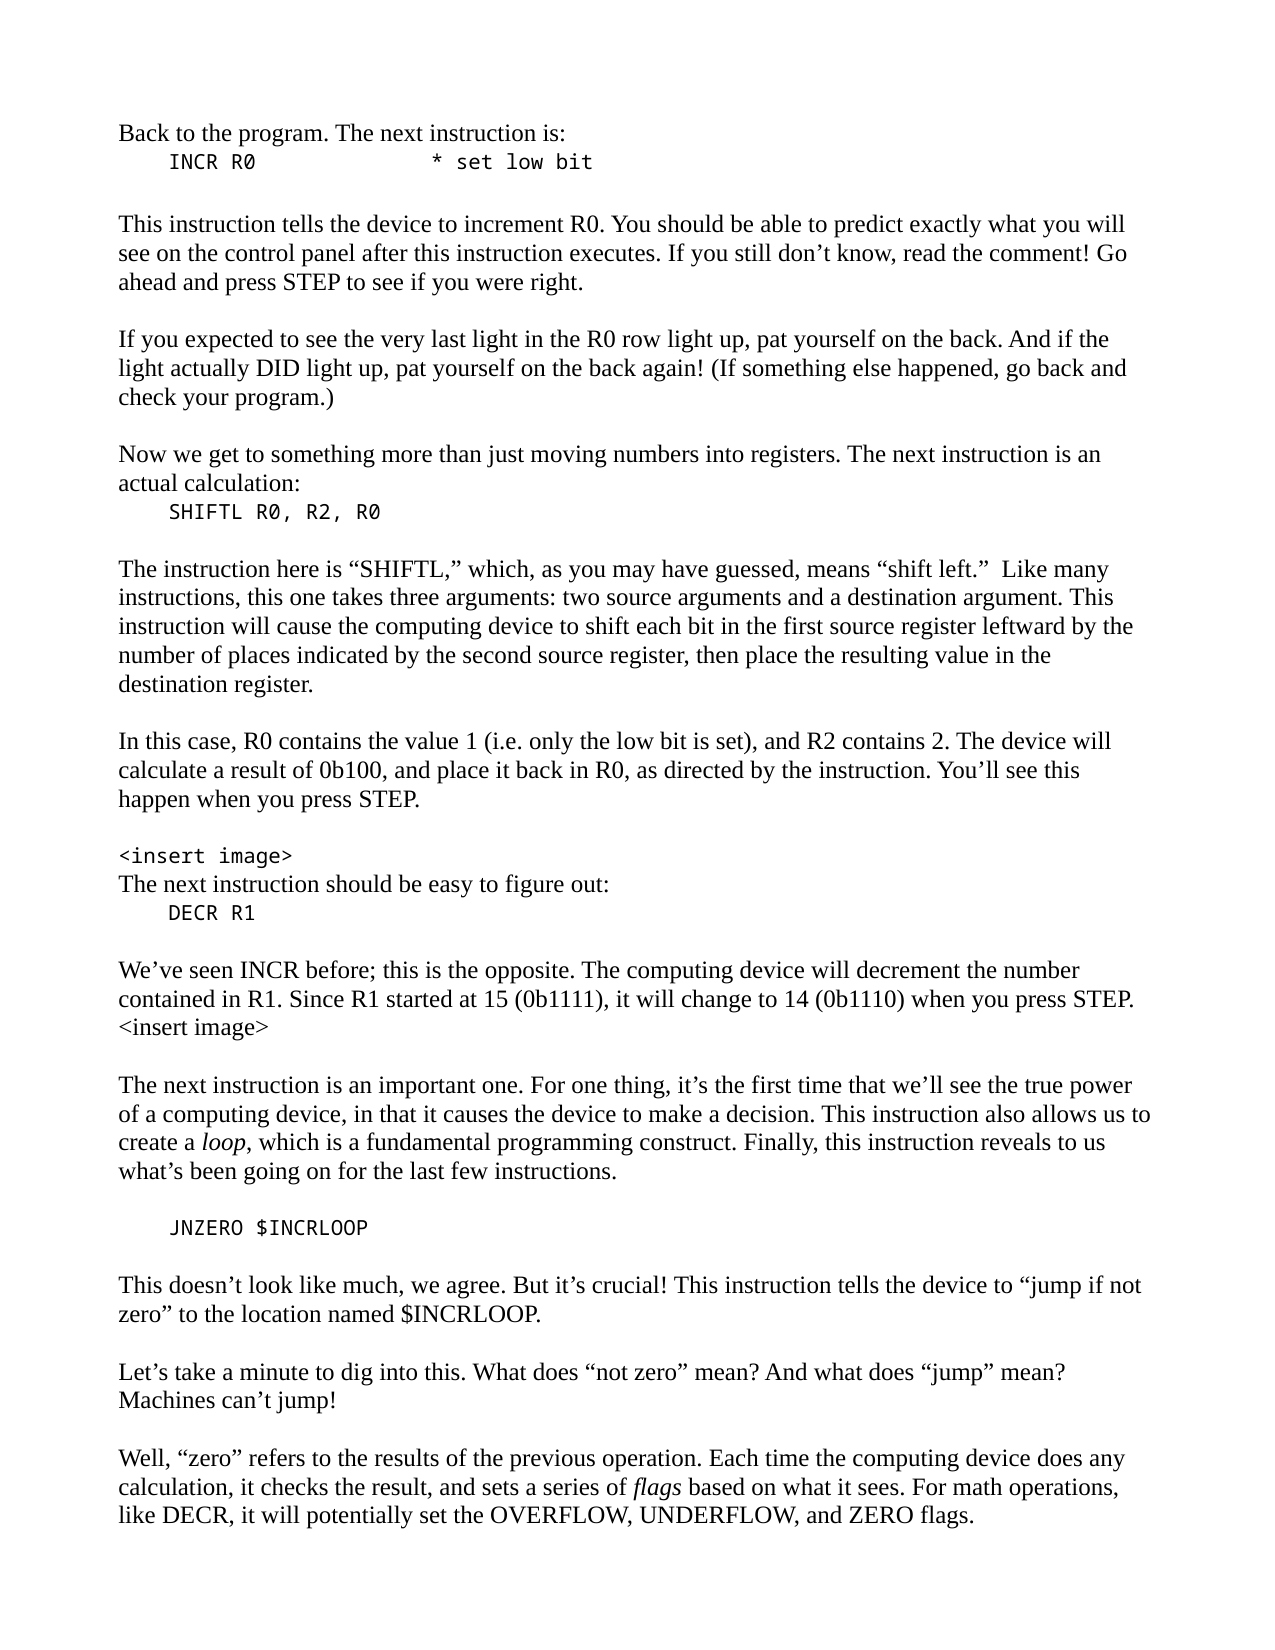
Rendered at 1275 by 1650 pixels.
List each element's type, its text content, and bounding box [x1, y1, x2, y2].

text Now we get to something more than just moving numbers into registers. The next instruction is an actual calculation: [118, 439, 1157, 497]
text Back to the program. The next instruction is: [118, 118, 1157, 147]
text This instruction tells the device to increment R0. You should be able to predict exactly what you will see on the control panel after this instruction executes. If you still don’t know, read the comment! Go ahead and press STEP to see if you were right. [118, 209, 1157, 296]
text <insert image> [118, 1012, 1157, 1041]
text If you expected to see the very last light in the R0 row light up, pat yourself on the back. And if the light actually DID light up, pat yourself on the back again! (If something else happened, go back and check your program.) [118, 324, 1157, 411]
text The next instruction is an important one. For one thing, it’s the first time that we’ll see the true power of a computing device, in that it causes the device to make a decision. This instruction also allows us to create a loop, which is a fundamental programming construct. Finally, this instruction reveals to us what’s been going on for the last few instructions. [118, 1070, 1157, 1185]
text JNZERO $INCRLOOP [118, 1213, 1157, 1242]
text INCR R0 * set low bit [118, 147, 1157, 175]
text Let’s take a minute to dig into this. What does “not zero” mean? And what does “jump” mean? Machines can’t jump! [118, 1357, 1157, 1414]
text In this case, R0 contains the value 1 (i.e. only the low bit is set), and R2 contains 2. The device will calculate a result of 0b100, and place it back in R0, as directed by the instruction. You’ll see this happen when you press STEP. [118, 726, 1157, 812]
text DECR R1 [118, 898, 1157, 927]
text We’ve seen INCR before; this is the opposite. The computing device will decrement the number contained in R1. Since R1 started at 15 (0b1111), it will change to 14 (0b1110) when you press STEP. [118, 955, 1157, 1012]
text The next instruction should be easy to figure out: [118, 869, 1157, 898]
text Well, “zero” refers to the results of the previous operation. Each time the computing device does any calculation, it checks the result, and sets a series of flags based on what it sees. For math operations, like DECR, it will potentially set the OVERFLOW, UNDERFLOW, and ZERO flags. [118, 1443, 1157, 1529]
text <insert image> [118, 841, 1157, 869]
text This doesn’t look like much, we agree. But it’s crucial! This instruction tells the device to “jump if not zero” to the location named $INCRLOOP. [118, 1270, 1157, 1328]
text SHIFTL R0, R2, R0 [118, 497, 1157, 525]
text The instruction here is “SHIFTL,” which, as you may have guessed, means “shift left.” Like many instructions, this one takes three arguments: two source arguments and a destination argument. This instruction will cause the computing device to shift each bit in the first source register leftward by the number of places indicated by the second source register, then place the resulting value in the destination register. [118, 554, 1157, 697]
